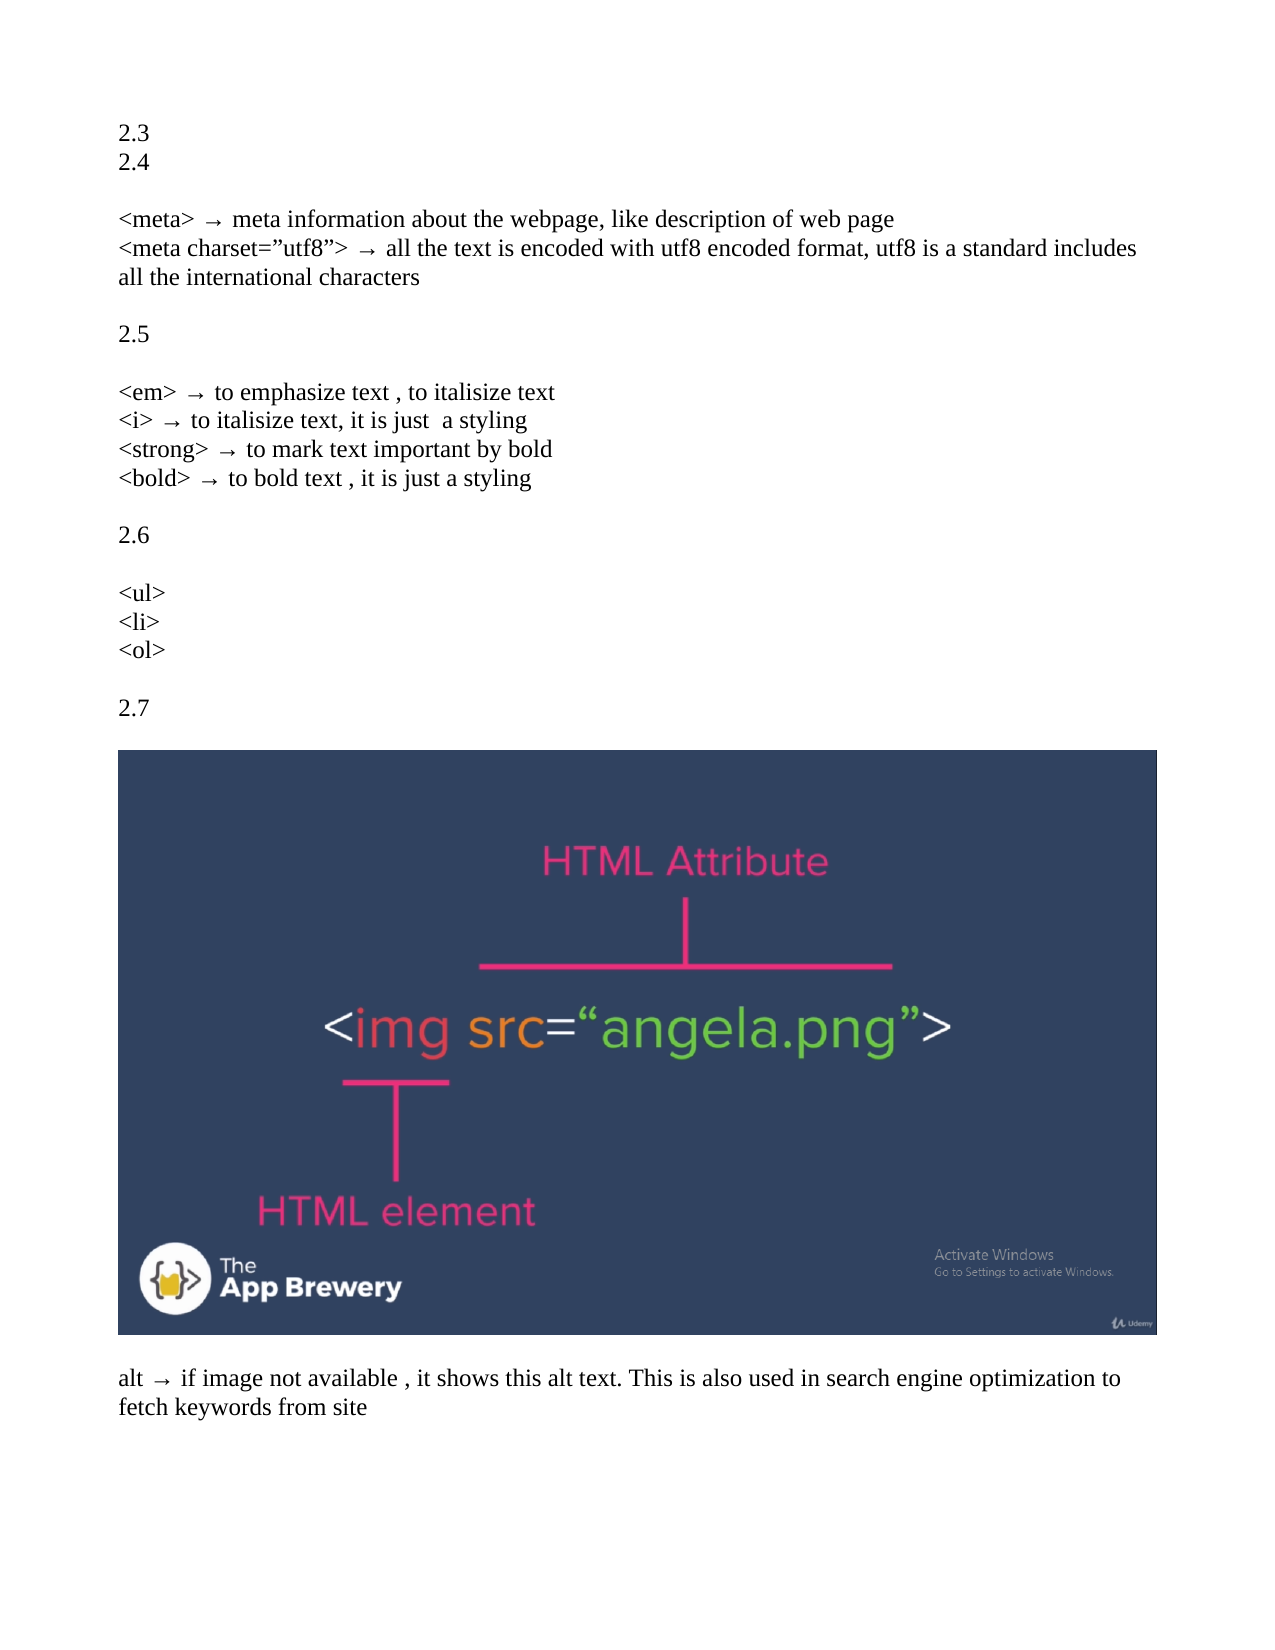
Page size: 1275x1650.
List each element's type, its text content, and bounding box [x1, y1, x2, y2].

text <em> → to emphasize text , to italisize text [118, 377, 1157, 406]
text alt → if image not available , it shows this alt text. This is also used in search engine optimization to fetch keywords from site [118, 1363, 1157, 1421]
text <bold> → to bold text , it is just a styling [118, 463, 1157, 492]
text 2.5 [118, 319, 1157, 348]
text <meta charset=”utf8”> → all the text is encoded with utf8 encoded format, utf8 is a standard includes all the international characters [118, 233, 1157, 291]
text <meta> → meta information about the webpage, like description of web page [118, 204, 1157, 233]
picture [118, 750, 1157, 1335]
text <strong> → to mark text important by bold [118, 434, 1157, 463]
text <ul> [118, 578, 1157, 607]
text 2.4 [118, 147, 1157, 176]
text 2.7 [118, 693, 1157, 722]
text 2.6 [118, 521, 1157, 549]
text <ol> [118, 636, 1157, 664]
text <li> [118, 607, 1157, 636]
text 2.3 [118, 118, 1157, 147]
text <i> → to italisize text, it is just a styling [118, 406, 1157, 434]
